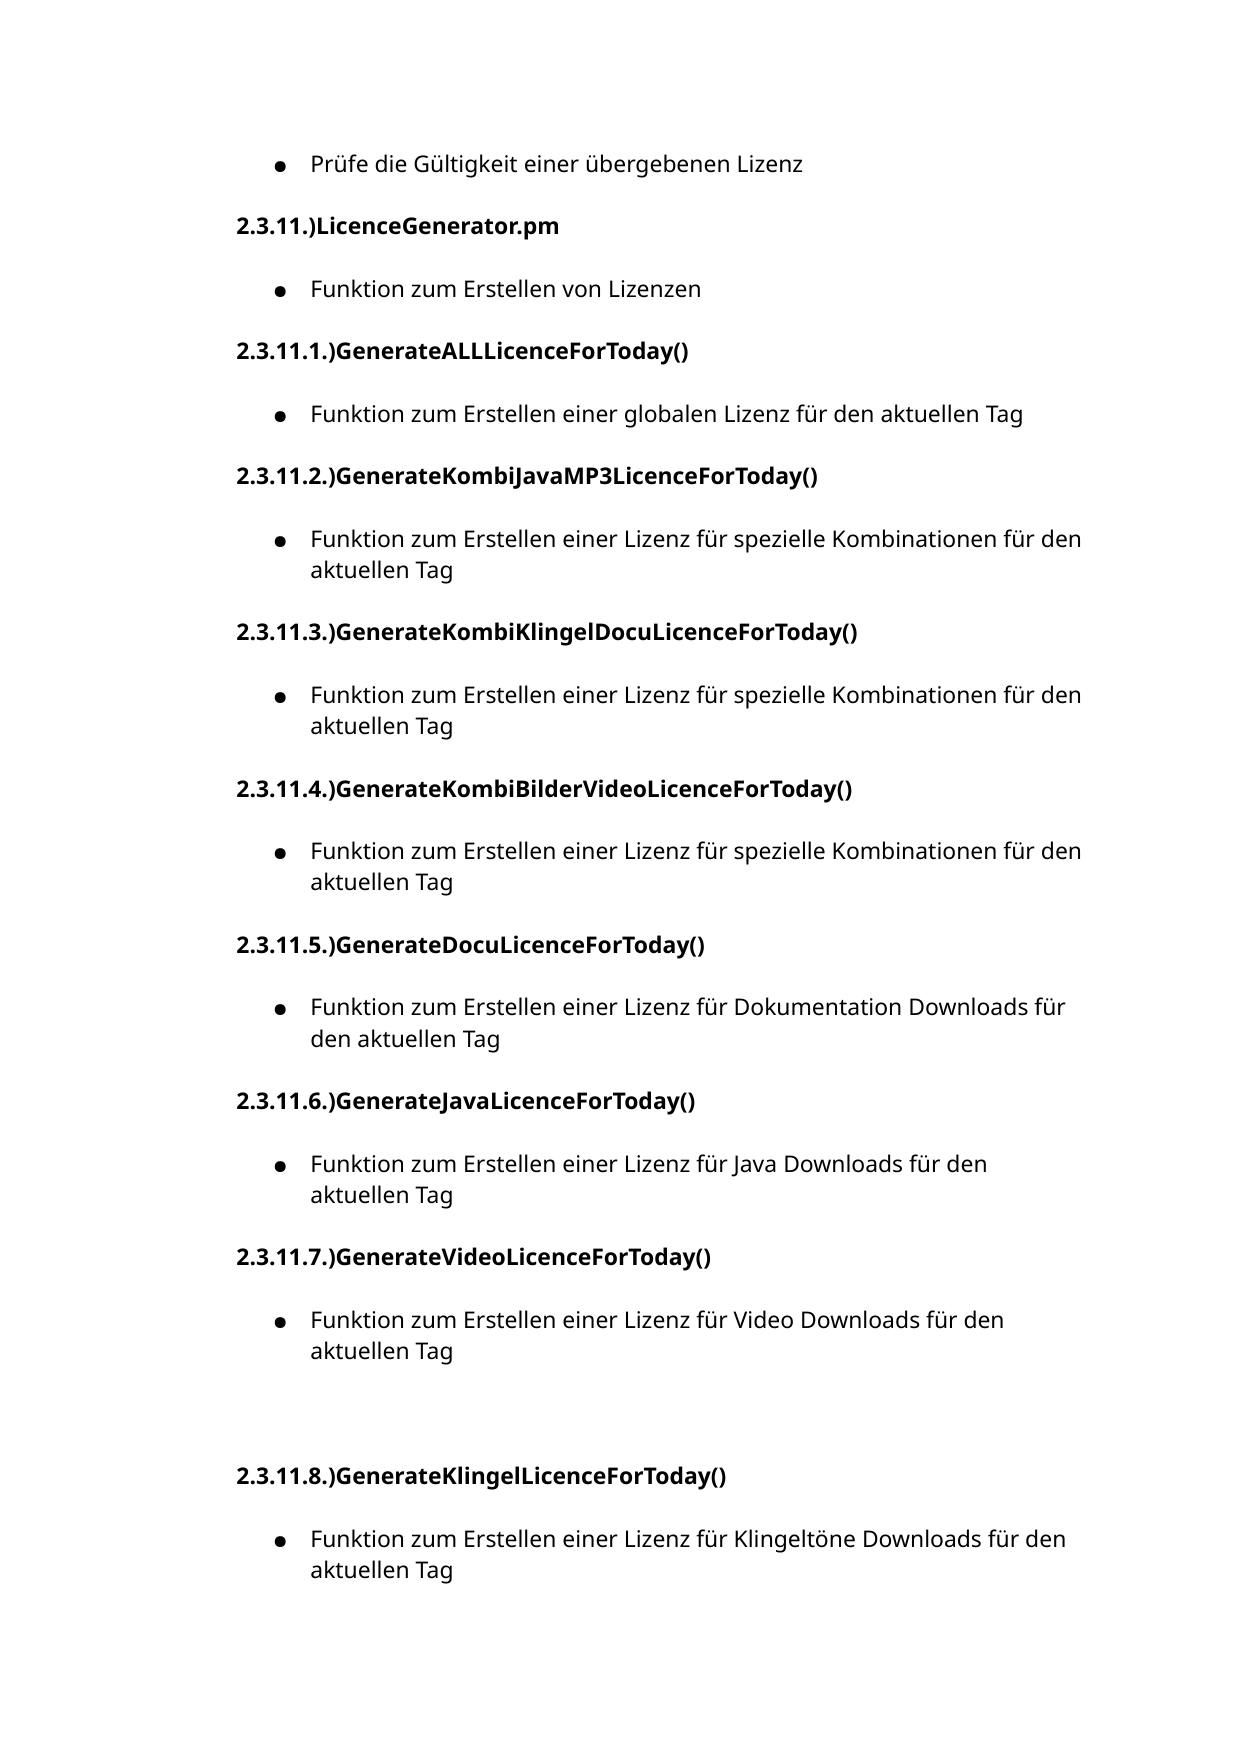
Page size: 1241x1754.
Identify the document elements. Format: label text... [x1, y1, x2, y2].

list Funktion zum Erstellen einer globalen Lizenz für den aktuellen Tag [273, 398, 1093, 429]
list Funktion zum Erstellen einer Lizenz für spezielle Kombinationen für den aktuellen Tag [273, 679, 1093, 741]
text 2.3.11.)LicenceGenerator.pm [236, 210, 1093, 241]
list Funktion zum Erstellen einer Lizenz für Dokumentation Downloads für den aktuellen Tag [273, 991, 1093, 1054]
list Funktion zum Erstellen einer Lizenz für spezielle Kombinationen für den aktuellen Tag [273, 523, 1093, 585]
list Funktion zum Erstellen einer Lizenz für spezielle Kombinationen für den aktuellen Tag [273, 835, 1093, 898]
text 2.3.11.7.)GenerateVideoLicenceForToday() [236, 1241, 1093, 1273]
list Funktion zum Erstellen einer Lizenz für Video Downloads für den aktuellen Tag [273, 1304, 1093, 1366]
text 2.3.11.8.)GenerateKlingelLicenceForToday() [236, 1460, 1093, 1491]
list Funktion zum Erstellen von Lizenzen [273, 273, 1093, 304]
text 2.3.11.3.)GenerateKombiKlingelDocuLicenceForToday() [236, 616, 1093, 648]
text 2.3.11.2.)GenerateKombiJavaMP3LicenceForToday() [236, 460, 1093, 491]
text 2.3.11.1.)GenerateALLLicenceForToday() [236, 335, 1093, 366]
list Funktion zum Erstellen einer Lizenz für Klingeltöne Downloads für den aktuellen Tag [273, 1523, 1093, 1585]
text 2.3.11.4.)GenerateKombiBilderVideoLicenceForToday() [236, 773, 1093, 804]
list Prüfe die Gültigkeit einer übergebenen Lizenz [273, 148, 1093, 179]
text 2.3.11.5.)GenerateDocuLicenceForToday() [236, 929, 1093, 960]
text 2.3.11.6.)GenerateJavaLicenceForToday() [236, 1085, 1093, 1116]
list Funktion zum Erstellen einer Lizenz für Java Downloads für den aktuellen Tag [273, 1148, 1093, 1210]
